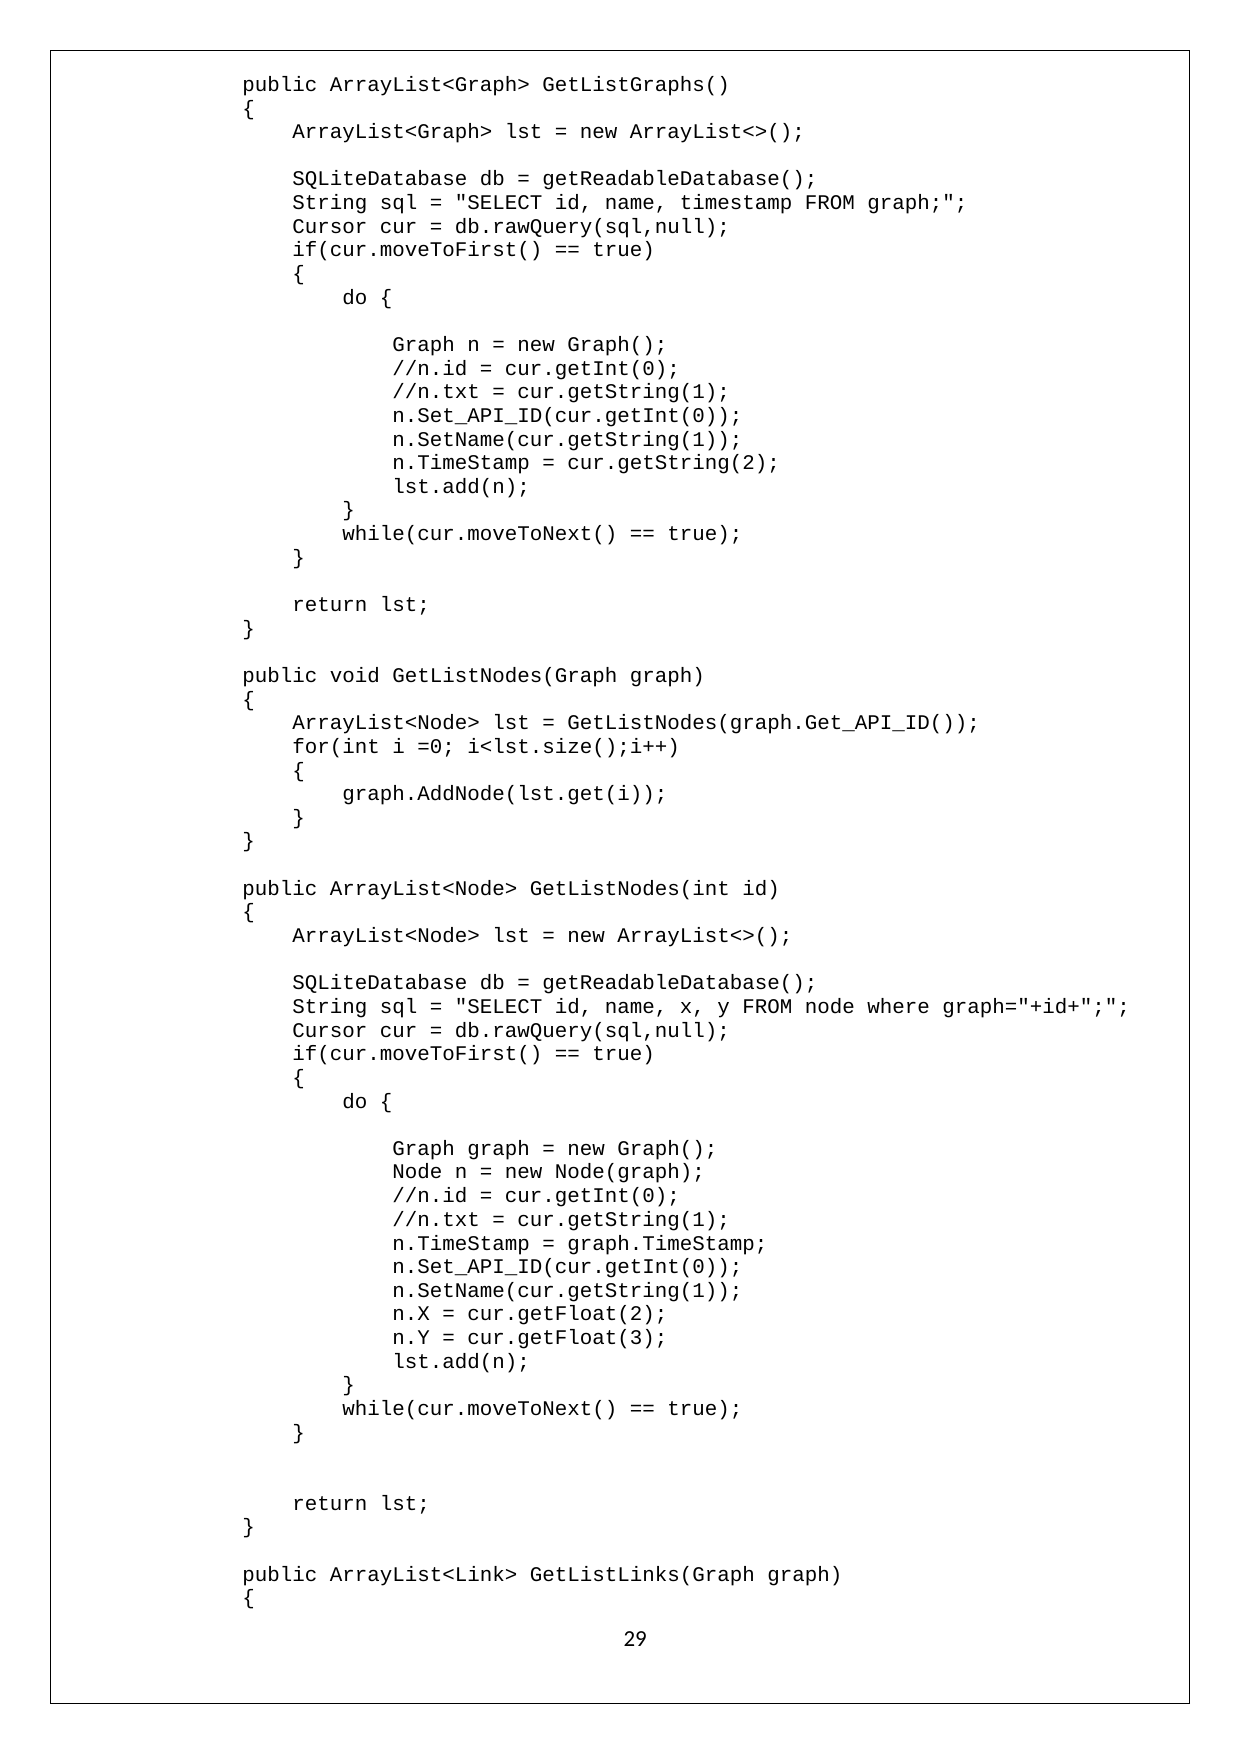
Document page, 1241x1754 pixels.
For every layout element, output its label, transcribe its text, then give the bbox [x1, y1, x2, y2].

text { [118, 97, 1152, 121]
text } [118, 807, 1152, 831]
text ArrayList<Node> lst = new ArrayList<>(); [118, 925, 1152, 949]
text { [118, 1587, 1152, 1611]
text public ArrayList<Graph> GetListGraphs() [118, 74, 1152, 97]
text { [118, 263, 1152, 287]
text Graph n = new Graph(); [118, 334, 1152, 358]
text lst.add(n); [118, 1351, 1152, 1374]
text return lst; [118, 594, 1152, 618]
text //n.txt = cur.getString(1); [118, 381, 1152, 405]
text if(cur.moveToFirst() == true) [118, 1043, 1152, 1067]
text { [118, 1067, 1152, 1091]
text do { [118, 1091, 1152, 1114]
text while(cur.moveToNext() == true); [118, 1398, 1152, 1422]
text Graph graph = new Graph(); [118, 1138, 1152, 1162]
text } [118, 1422, 1152, 1445]
text //n.id = cur.getInt(0); [118, 1185, 1152, 1209]
text } [118, 1374, 1152, 1398]
text while(cur.moveToNext() == true); [118, 523, 1152, 547]
text n.SetName(cur.getString(1)); [118, 428, 1152, 452]
text } [118, 499, 1152, 523]
text n.Y = cur.getFloat(3); [118, 1327, 1152, 1351]
text for(int i =0; i<lst.size();i++) [118, 736, 1152, 759]
text } [118, 618, 1152, 641]
text //n.id = cur.getInt(0); [118, 358, 1152, 381]
text Node n = new Node(graph); [118, 1162, 1152, 1185]
text n.Set_API_ID(cur.getInt(0)); [118, 1256, 1152, 1280]
text public ArrayList<Node> GetListNodes(int id) [118, 878, 1152, 901]
text { [118, 689, 1152, 712]
text n.SetName(cur.getString(1)); [118, 1280, 1152, 1303]
text n.TimeStamp = graph.TimeStamp; [118, 1232, 1152, 1256]
text String sql = "SELECT id, name, x, y FROM node where graph="+id+";"; [118, 996, 1152, 1020]
text do { [118, 287, 1152, 310]
text if(cur.moveToFirst() == true) [118, 239, 1152, 263]
text lst.add(n); [118, 476, 1152, 499]
text ArrayList<Graph> lst = new ArrayList<>(); [118, 121, 1152, 145]
text graph.AddNode(lst.get(i)); [118, 783, 1152, 807]
text Cursor cur = db.rawQuery(sql,null); [118, 1020, 1152, 1043]
text ArrayList<Node> lst = GetListNodes(graph.Get_API_ID()); [118, 712, 1152, 736]
text n.Set_API_ID(cur.getInt(0)); [118, 405, 1152, 428]
text } [118, 1516, 1152, 1540]
text { [118, 901, 1152, 925]
text Cursor cur = db.rawQuery(sql,null); [118, 216, 1152, 239]
text public void GetListNodes(Graph graph) [118, 665, 1152, 689]
text public ArrayList<Link> GetListLinks(Graph graph) [118, 1563, 1152, 1587]
text SQLiteDatabase db = getReadableDatabase(); [118, 168, 1152, 192]
text //n.txt = cur.getString(1); [118, 1209, 1152, 1232]
text } [118, 831, 1152, 854]
text n.TimeStamp = cur.getString(2); [118, 452, 1152, 476]
text String sql = "SELECT id, name, timestamp FROM graph;"; [118, 192, 1152, 216]
text SQLiteDatabase db = getReadableDatabase(); [118, 972, 1152, 996]
text } [118, 547, 1152, 570]
text return lst; [118, 1493, 1152, 1516]
text { [118, 759, 1152, 783]
text n.X = cur.getFloat(2); [118, 1303, 1152, 1327]
